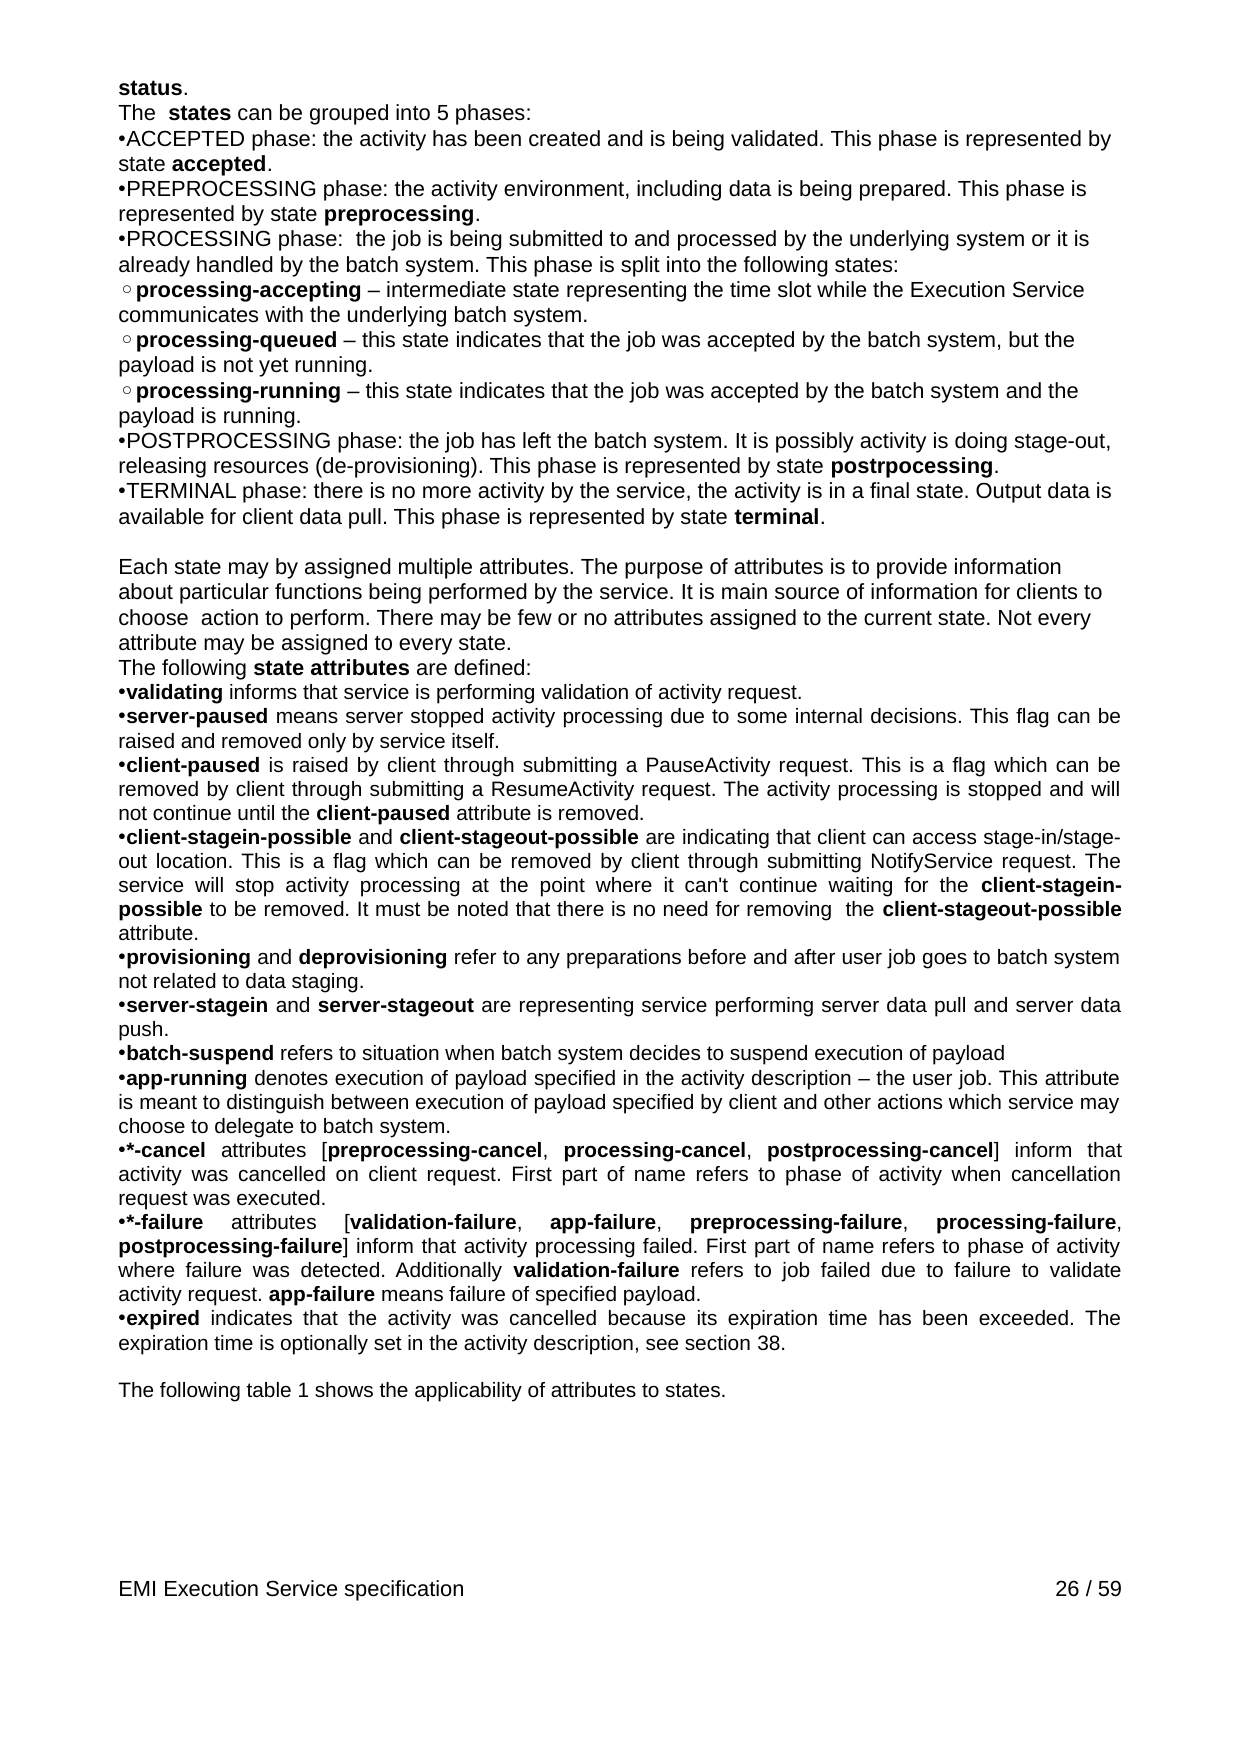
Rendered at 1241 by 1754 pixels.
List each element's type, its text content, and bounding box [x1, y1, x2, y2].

list client-paused is raised by client through submitting a PauseActivity request. This is a flag which can be removed by client through submitting a ResumeActivity request. The activity processing is stopped and will not continue until the client-paused attribute is removed. [118, 752, 1122, 825]
text Each state may by assigned multiple attributes. The purpose of attributes is to provide information about particular functions being performed by the service. It is main source of information for clients to choose action to perform. There may be few or no attributes assigned to the current state. Not every attribute may be assigned to every state. [118, 554, 1122, 655]
list provisioning and deprovisioning refer to any preparations before and after user job goes to batch system not related to data staging. [118, 945, 1122, 993]
list client-stagein-possible and client-stageout-possible are indicating that client can access stage-in/stage-out location. This is a flag which can be removed by client through submitting NotifyService request. The service will stop activity processing at the point where it can't continue waiting for the client-stagein-possible to be removed. It must be noted that there is no need for removing the client-stageout-possible attribute. [118, 825, 1122, 945]
list processing-queued – this state indicates that the job was accepted by the batch system, but the payload is not yet running. [118, 327, 1122, 377]
list PREPROCESSING phase: the activity environment, including data is being prepared. This phase is represented by state preprocessing. [118, 176, 1122, 226]
list expired indicates that the activity was cancelled because its expiration time has been exceeded. The expiration time is optionally set in the activity description, see section 9 . [118, 1306, 1122, 1354]
list processing-accepting – intermediate state representing the time slot while the Execution Service communicates with the underlying batch system. [118, 277, 1122, 327]
list PROCESSING phase: the job is being submitted to and processed by the underlying system or it is already handled by the batch system. This phase is split into the following states: [118, 226, 1122, 277]
list validating informs that service is performing validation of activity request. [118, 680, 1122, 704]
list ACCEPTED phase: the activity has been created and is being validated. This phase is represented by state accepted. [118, 125, 1122, 176]
list TERMINAL phase: there is no more activity by the service, the activity is in a final state. Output data is available for client data pull. This phase is represented by state terminal. [118, 478, 1122, 529]
list POSTPROCESSING phase: the job has left the batch system. It is possibly activity is doing stage-out, releasing resources (de-provisioning). This phase is represented by state postrpocessing. [118, 428, 1122, 478]
text The states can be grouped into 5 phases: [118, 100, 1122, 125]
list server-paused means server stopped activity processing due to some internal decisions. This flag can be raised and removed only by service itself. [118, 704, 1122, 752]
list processing-running – this state indicates that the job was accepted by the batch system and the payload is running. [118, 377, 1122, 428]
list server-stagein and server-stageout are representing service performing server data pull and server data push. [118, 993, 1122, 1041]
list batch-suspend refers to situation when batch system decides to suspend execution of payload [118, 1041, 1122, 1066]
list app-running denotes execution of payload specified in the activity description – the user job. This attribute is meant to distinguish between execution of payload specified by client and other actions which service may choose to delegate to batch system. [118, 1066, 1122, 1138]
text The following state attributes are defined: [118, 655, 1122, 680]
list *-cancel attributes [preprocessing-cancel, processing-cancel, postprocessing-cancel] inform that activity was cancelled on client request. First part of name refers to phase of activity when cancellation request was executed. [118, 1138, 1122, 1210]
text status. [118, 75, 1122, 100]
list *-failure attributes [validation-failure, app-failure, preprocessing-failure, processing-failure, postprocessing-failure] inform that activity processing failed. First part of name refers to phase of activity where failure was detected. Additionally validation-failure refers to job failed due to failure to validate activity request. app-failure means failure of specified payload. [118, 1210, 1122, 1306]
text The following table 1 shows the applicability of attributes to states. [118, 1378, 1122, 1402]
